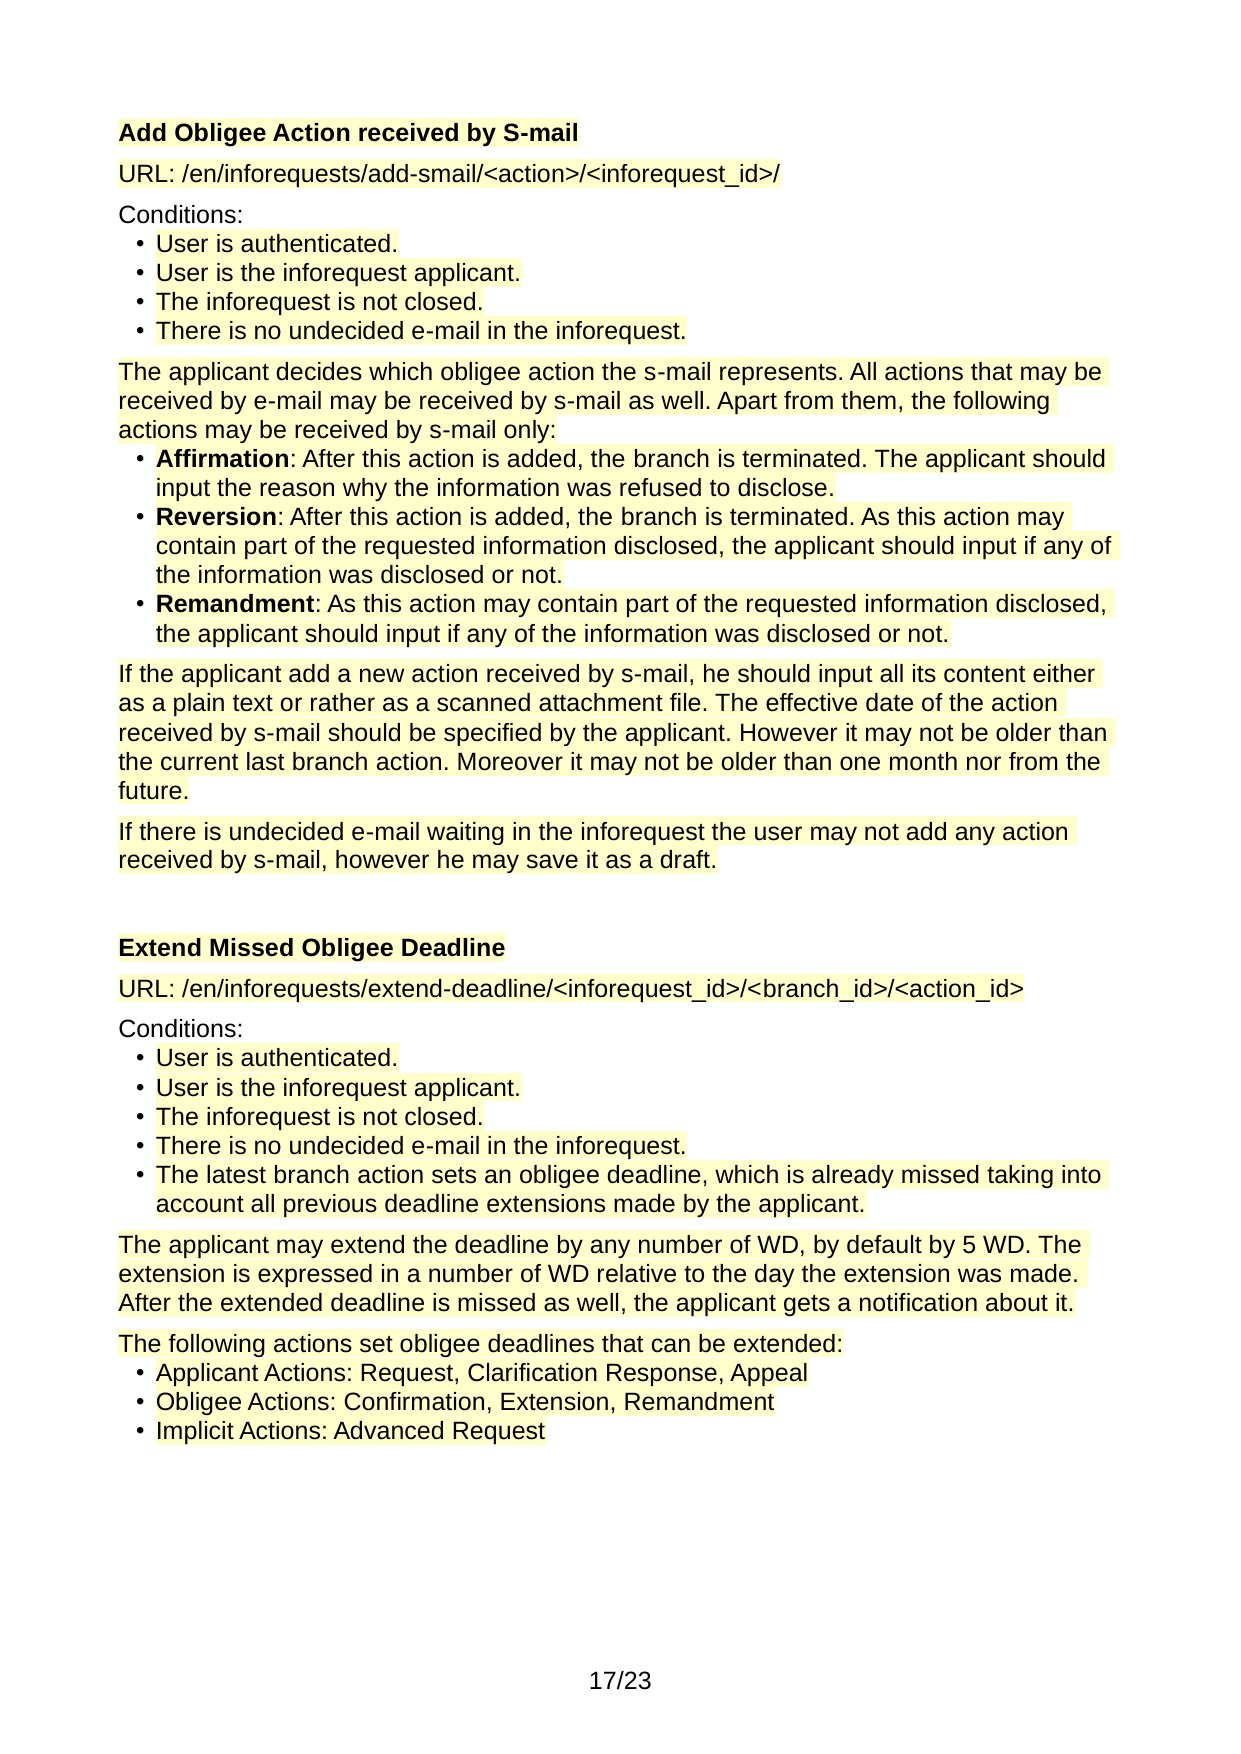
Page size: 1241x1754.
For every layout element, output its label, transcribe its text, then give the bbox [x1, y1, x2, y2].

text Conditions: [118, 200, 1122, 229]
list The inforequest is not closed. [484, 287, 1122, 316]
list There is no undecided e‑mail in the inforequest. [687, 1131, 1122, 1159]
text Conditions: [118, 1014, 1122, 1043]
list User is authenticated. [136, 1043, 156, 1072]
text The applicant decides which obligee action the s‑mail represents. All actions that may be received by e‑mail may be received by s‑mail as well. Apart from them, the following actions may be received by s‑mail only: [557, 357, 1122, 444]
list User is the inforequest applicant. [522, 258, 1122, 287]
list Applicant Actions: Request, Clarification Response, Appeal [136, 1357, 1122, 1387]
list User is authenticated. [399, 1043, 1122, 1072]
list Remandment: As this action may contain part of the requested information disclosed, the applicant should input if any of the information was disclosed or not. [136, 589, 1122, 647]
list The latest branch action sets an obligee deadline, which is already missed taking into account all previous deadline extensions made by the applicant. [136, 1159, 1122, 1218]
list User is authenticated. [399, 229, 1122, 258]
list Obligee Actions: Confirmation, Extension, Remandment [775, 1387, 1122, 1416]
text If there is undecided e‑mail waiting in the inforequest the user may not add any action received by s‑mail, however he may save it as a draft. [718, 816, 1122, 874]
list There is no undecided e‑mail in the inforequest. [687, 316, 1122, 345]
text The applicant may extend the deadline by any number of WD, by default by 5 WD. The extension is expressed in a number of WD relative to the day the extension was made. After the extended deadline is missed as well, the applicant gets a notification about it. [118, 1229, 1122, 1317]
list User is authenticated. [136, 229, 156, 258]
list The inforequest is not closed. [484, 1101, 1122, 1131]
text If the applicant add a new action received by s‑mail, he should input all its content either as a plain text or rather as a scanned attachment file. The effective date of the action received by s‑mail should be specified by the applicant. However it may not be older than the current last branch action. Moreover it may not be older than one month nor from the future. [118, 659, 1122, 804]
list Reversion: After this action is added, the branch is terminated. As this action may contain part of the requested information disclosed, the applicant should input if any of the information was disclosed or not. [564, 502, 1122, 589]
list Affirmation: After this action is added, the branch is terminated. The applicant should input the reason why the information was refused to disclose. [836, 444, 1122, 502]
subtitle Extend Missed Obligee Deadline [506, 933, 1122, 962]
list User is the inforequest applicant. [136, 1072, 1122, 1101]
text The following actions set obligee deadlines that can be extended: [118, 1328, 1122, 1357]
list Implicit Actions: Advanced Request [546, 1416, 1122, 1445]
list The inforequest is not closed. [136, 1101, 156, 1131]
text URL: /en/inforequests/add-smail/<action>/<inforequest_id>/ [781, 159, 1122, 188]
text URL: /en/inforequests/extend-deadline/<inforequest_id>/<branch_id>/<action_id> [118, 973, 1122, 1002]
subtitle Add Obligee Action received by S‑mail [579, 118, 1122, 147]
